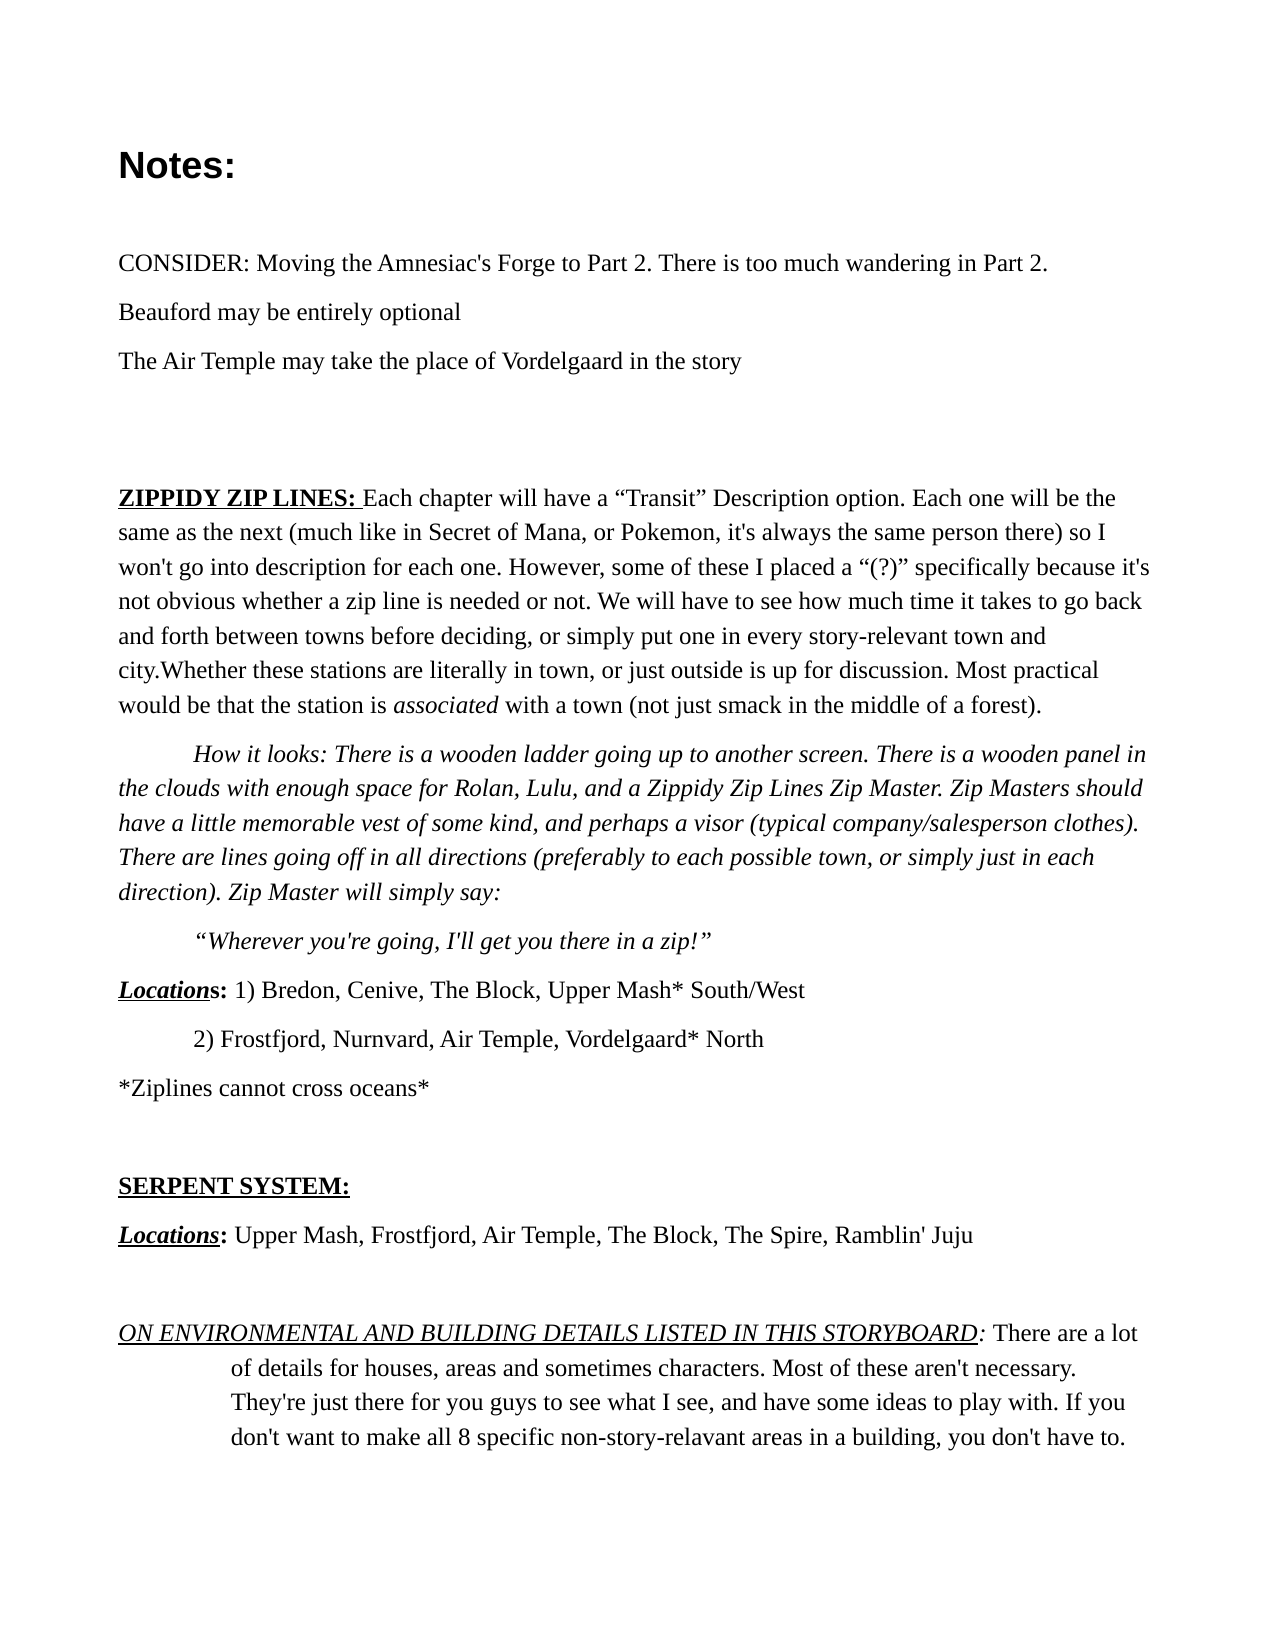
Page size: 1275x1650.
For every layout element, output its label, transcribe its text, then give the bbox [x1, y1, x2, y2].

text ON ENVIRONMENTAL AND BUILDING DETAILS LISTED IN THIS STORYBOARD: There are a lot of details for houses, areas and sometimes characters. Most of these aren't necessary. They're just there for you guys to see what I see, and have some ideas to play with. If you don't want to make all 8 specific non-story-relavant areas in a building, you don't have to. [118, 1318, 1157, 1451]
text 2) Frostfjord, Nurnvard, Air Temple, Vordelgaard* North [118, 1024, 1157, 1053]
text ZIPPIDY ZIP LINES: Each chapter will have a “Transit” Description option. Each one will be the same as the next (much like in Secret of Mana, or Pokemon, it's always the same person there) so I won't go into description for each one. However, some of these I placed a “(?)” specifically because it's not obvious whether a zip line is needed or not. We will have to see how much time it takes to go back and forth between towns before deciding, or simply put one in every story-relevant town and city.Whether these stations are literally in town, or just outside is up for discussion. Most practical would be that the station is associated with a town (not just smack in the middle of a forest). [118, 483, 1157, 718]
text Locations: Upper Mash, Frostfjord, Air Temple, The Block, The Spire, Ramblin' Juju [118, 1220, 1157, 1249]
text SERPENT SYSTEM: [118, 1171, 1157, 1200]
subtitle Notes: [118, 143, 1157, 187]
text “Wherever you're going, I'll get you there in a zip!” [118, 926, 1157, 954]
text The Air Temple may take the place of Vordelgaard in the story [118, 346, 1157, 375]
text How it looks: There is a wooden ladder going up to another screen. There is a wooden panel in the clouds with enough space for Rolan, Lulu, and a Zippidy Zip Lines Zip Master. Zip Masters should have a little memorable vest of some kind, and perhaps a visor (typical company/salesperson clothes). There are lines going off in all directions (preferably to each possible town, or simply just in each direction). Zip Master will simply say: [118, 739, 1157, 906]
text CONSIDER: Moving the Amnesiac's Forge to Part 2. There is too much wandering in Part 2. [118, 248, 1157, 277]
text Beauford may be entirely optional [118, 297, 1157, 326]
text Locations: 1) Bredon, Cenive, The Block, Upper Mash* South/West [118, 975, 1157, 1004]
text *Ziplines cannot cross oceans* [118, 1073, 1157, 1102]
